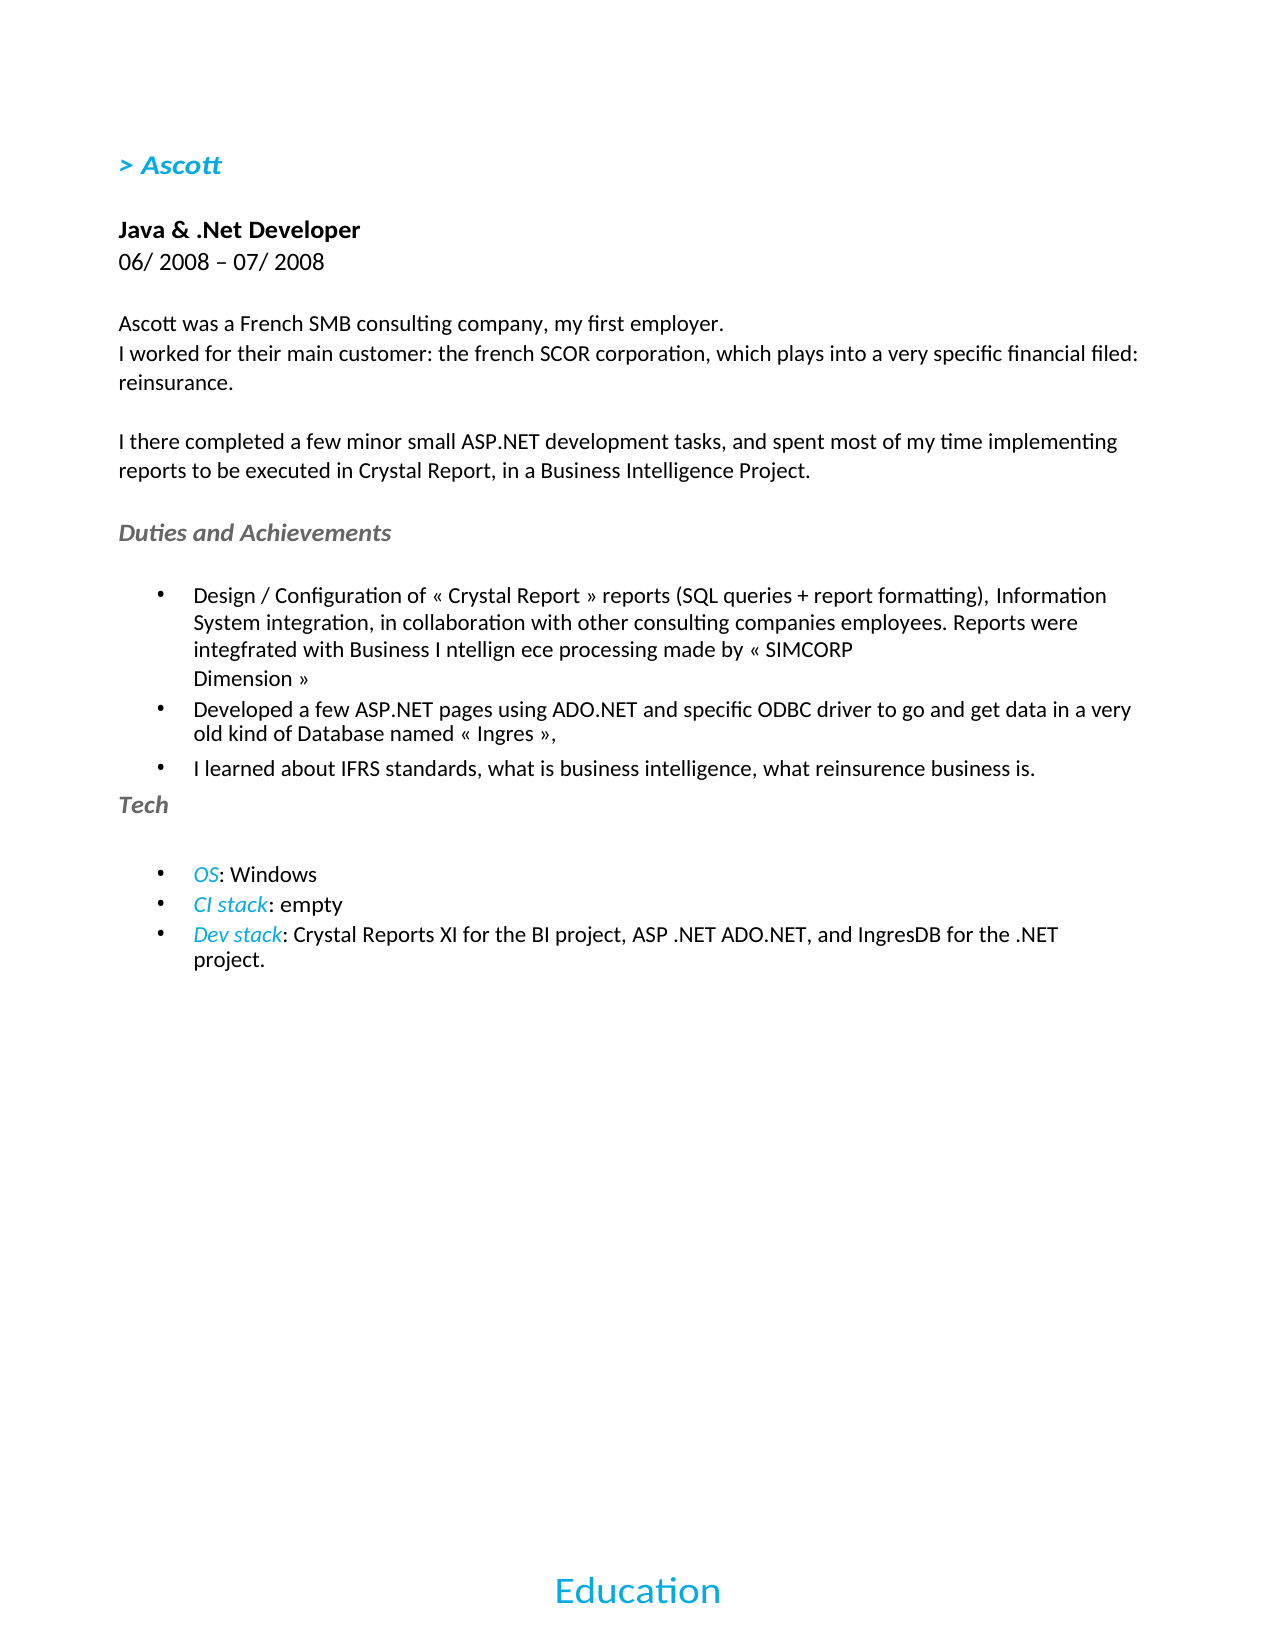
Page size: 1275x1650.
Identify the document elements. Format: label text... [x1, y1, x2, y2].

list I learned about IFRS standards, what is business intelligence, what reinsurence business is. [156, 747, 1169, 784]
text Java & .Net Developer [118, 214, 1169, 244]
text I there completed a few minor small ASP.NET development tasks, and spent most of my time implementing reports to be executed in Crystal Report, in a Business Intelligence Project. [118, 427, 1169, 484]
text 06/ 2008 – 07/ 2008 [118, 246, 1169, 276]
text Duties and Achievements [118, 517, 1169, 548]
list CI stack: empty [156, 888, 1169, 919]
list Dev stack: Crystal Reports XI for the BI project, ASP .NET ADO.NET, and IngresDB for the .NET project. [156, 919, 1098, 973]
text Dimension » [193, 665, 1169, 692]
text Ascott was a French SMB consulting company, my first employer. [118, 309, 1169, 338]
list Developed a few ASP.NET pages using ADO.NET and specific ODBC driver to go and get data in a very old kind of Database named « Ingres », [156, 694, 1146, 747]
list Tech [118, 784, 1169, 820]
subtitle > Ascott [118, 148, 1169, 181]
text I worked for their main customer: the french SCOR corporation, which plays into a very specific financial filed: reinsurance. [118, 339, 1153, 396]
subtitle Education [432, 1567, 844, 1613]
list OS: Windows [156, 858, 1169, 888]
list Design / Configuration of « Crystal Report » reports (SQL queries + report formatting), Information System integration, in collaboration with other consulting companies employees. Reports were integfrated with Business I ntellign ece processing made by « SIMCORP [156, 577, 1122, 663]
